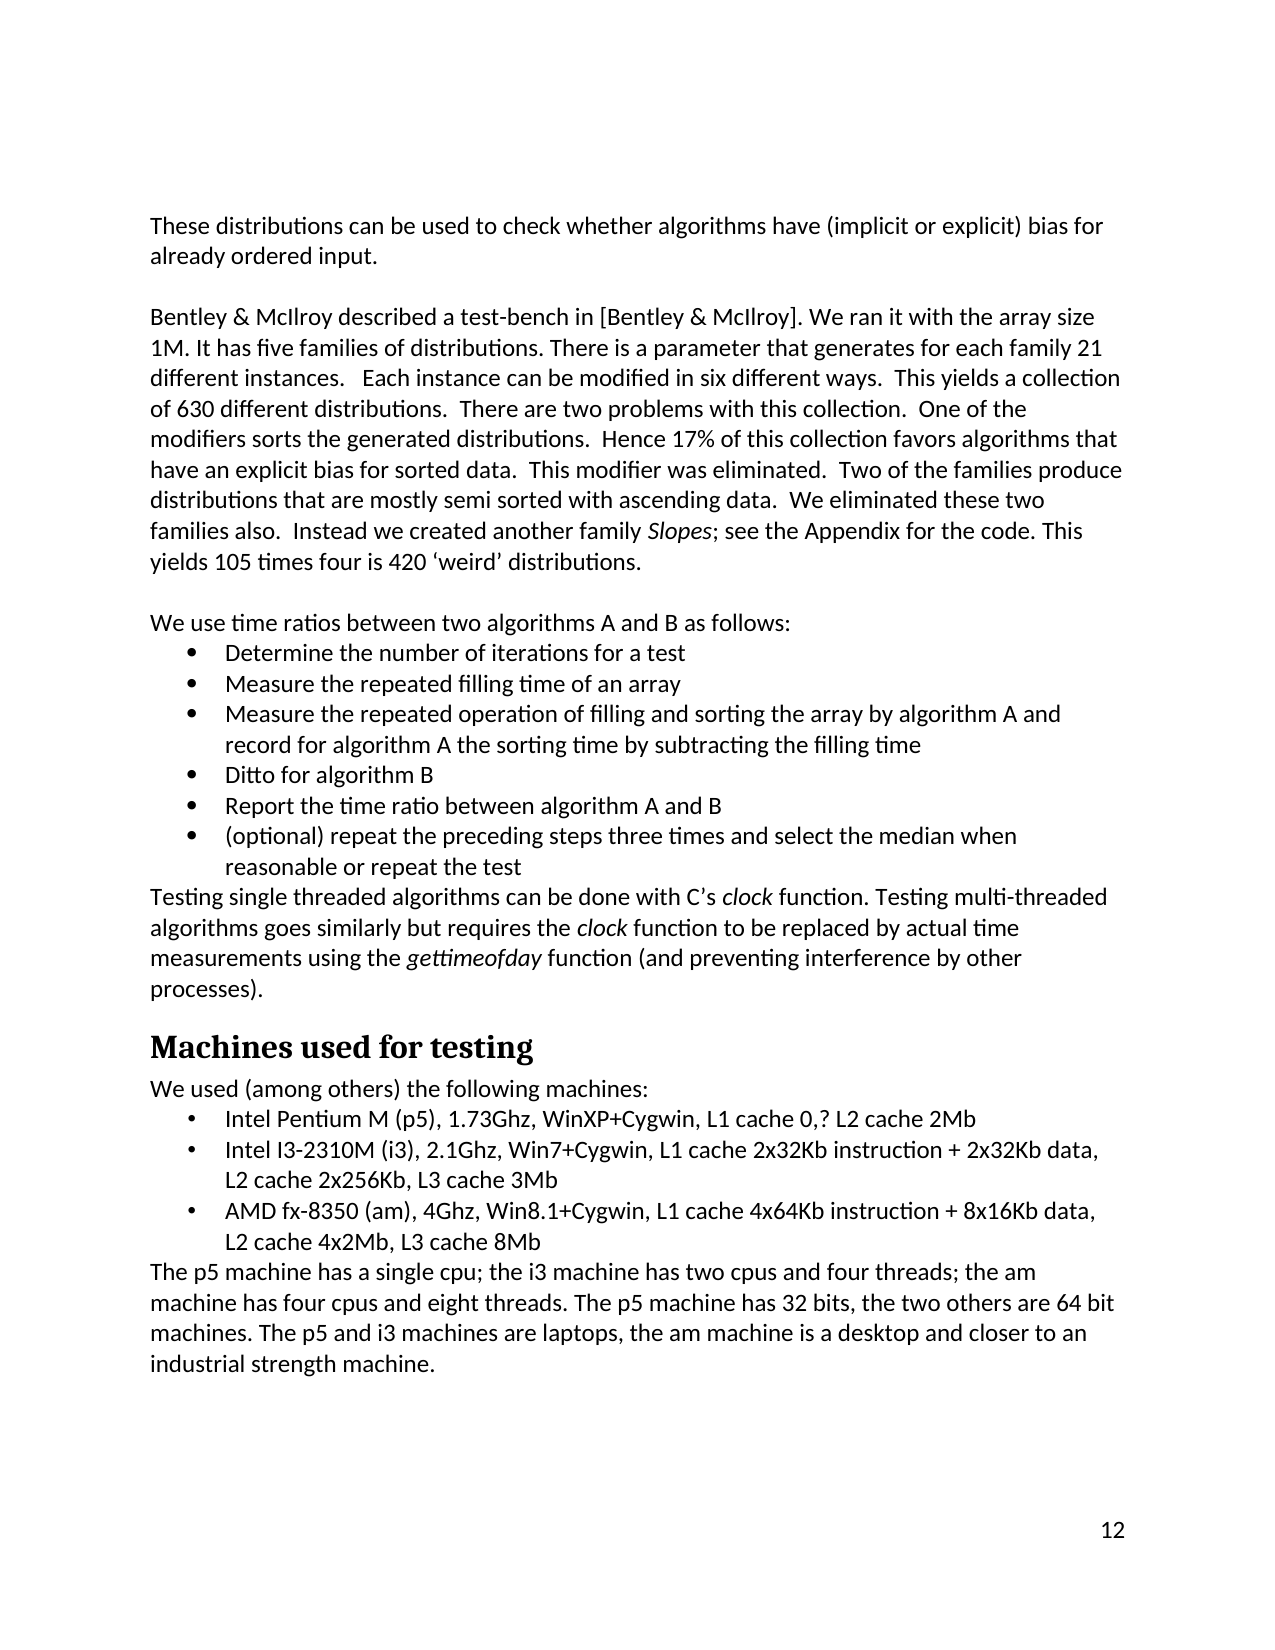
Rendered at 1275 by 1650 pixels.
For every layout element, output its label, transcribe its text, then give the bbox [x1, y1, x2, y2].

list AMD fx-8350 (am), 4Ghz, Win8.1+Cygwin, L1 cache 4x64Kb instruction + 8x16Kb data, L2 cache 4x2Mb, L3 cache 8Mb [187, 1195, 1125, 1256]
subtitle Machines used for testing [150, 1028, 1125, 1067]
list Determine the number of iterations for a test [187, 637, 1125, 668]
list Intel I3-2310M (i3), 2.1Ghz, Win7+Cygwin, L1 cache 2x32Kb instruction + 2x32Kb data, L2 cache 2x256Kb, L3 cache 3Mb [187, 1134, 1125, 1195]
list Report the time ratio between algorithm A and B [187, 790, 1125, 820]
text We used (among others) the following machines: [150, 1073, 1125, 1104]
list Measure the repeated filling time of an array [187, 668, 1125, 698]
list (optional) repeat the preceding steps three times and select the median when reasonable or repeat the test [187, 820, 1125, 881]
list Measure the repeated operation of filling and sorting the array by algorithm A and record for algorithm A the sorting time by subtracting the filling time [187, 698, 1125, 759]
text We use time ratios between two algorithms A and B as follows: [150, 607, 1125, 637]
text These distributions can be used to check whether algorithms have (implicit or explicit) bias for already ordered input. [150, 210, 1125, 271]
list Intel Pentium M (p5), 1.73Ghz, WinXP+Cygwin, L1 cache 0,? L2 cache 2Mb [187, 1104, 1125, 1134]
text Bentley & McIlroy described a test-bench in [Bentley & McIlroy]. We ran it with the array size 1M. It has five families of distributions. There is a parameter that generates for each family 21 different instances. Each instance can be modified in six different ways. This yields a collection of 630 different distributions. There are two problems with this collection. One of the modifiers sorts the generated distributions. Hence 17% of this collection favors algorithms that have an explicit bias for sorted data. This modifier was eliminated. Two of the families produce distributions that are mostly semi sorted with ascending data. We eliminated these two families also. Instead we created another family Slopes; see the Appendix for the code. This yields 105 times four is 420 ‘weird’ distributions. [150, 302, 1125, 576]
text Testing single threaded algorithms can be done with C’s clock function. Testing multi-threaded algorithms goes similarly but requires the clock function to be replaced by actual time measurements using the gettimeofday function (and preventing interference by other processes). [150, 881, 1125, 1003]
text The p5 machine has a single cpu; the i3 machine has two cpus and four threads; the am machine has four cpus and eight threads. The p5 machine has 32 bits, the two others are 64 bit machines. The p5 and i3 machines are laptops, the am machine is a desktop and closer to an industrial strength machine. [150, 1256, 1125, 1378]
list Ditto for algorithm B [187, 759, 1125, 790]
